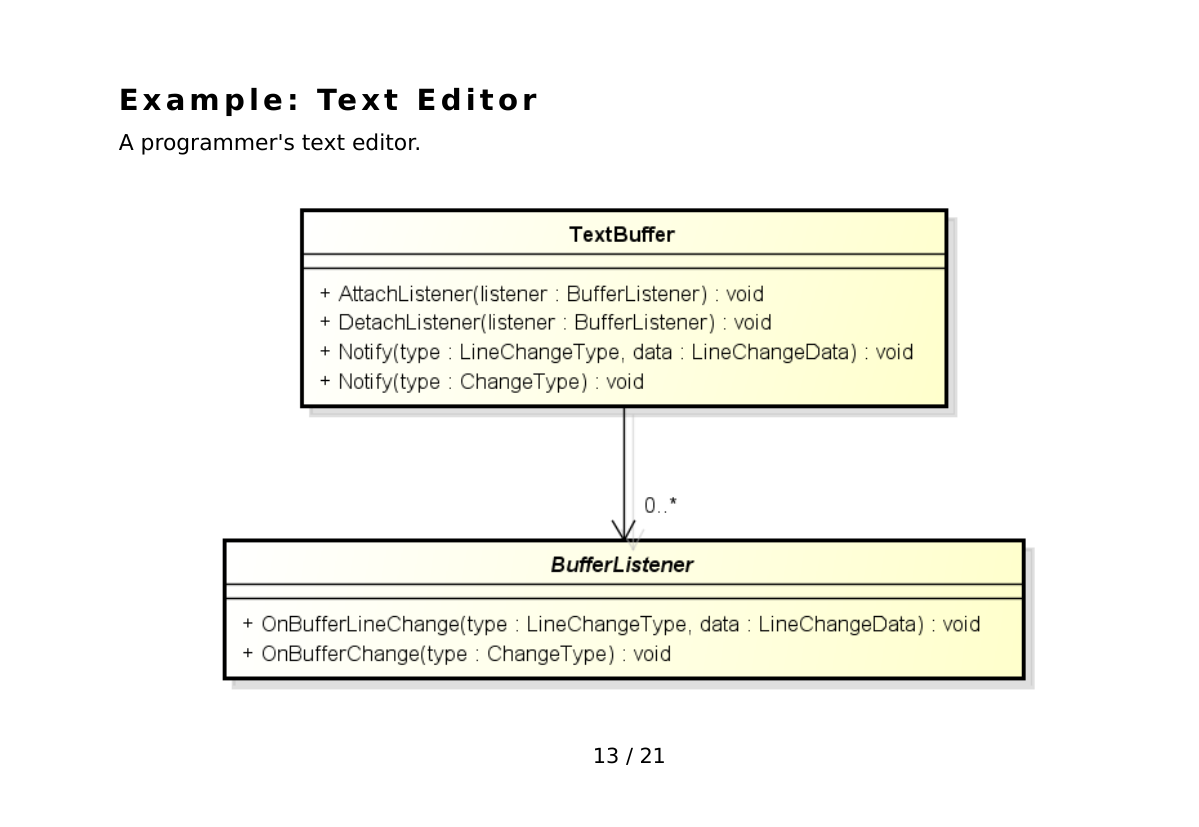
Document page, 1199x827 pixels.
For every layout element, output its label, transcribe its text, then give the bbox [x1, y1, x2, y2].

text A programmer's text editor. [118, 130, 1140, 156]
picture [219, 202, 1040, 696]
title Example: Text Editor [118, 83, 1140, 117]
